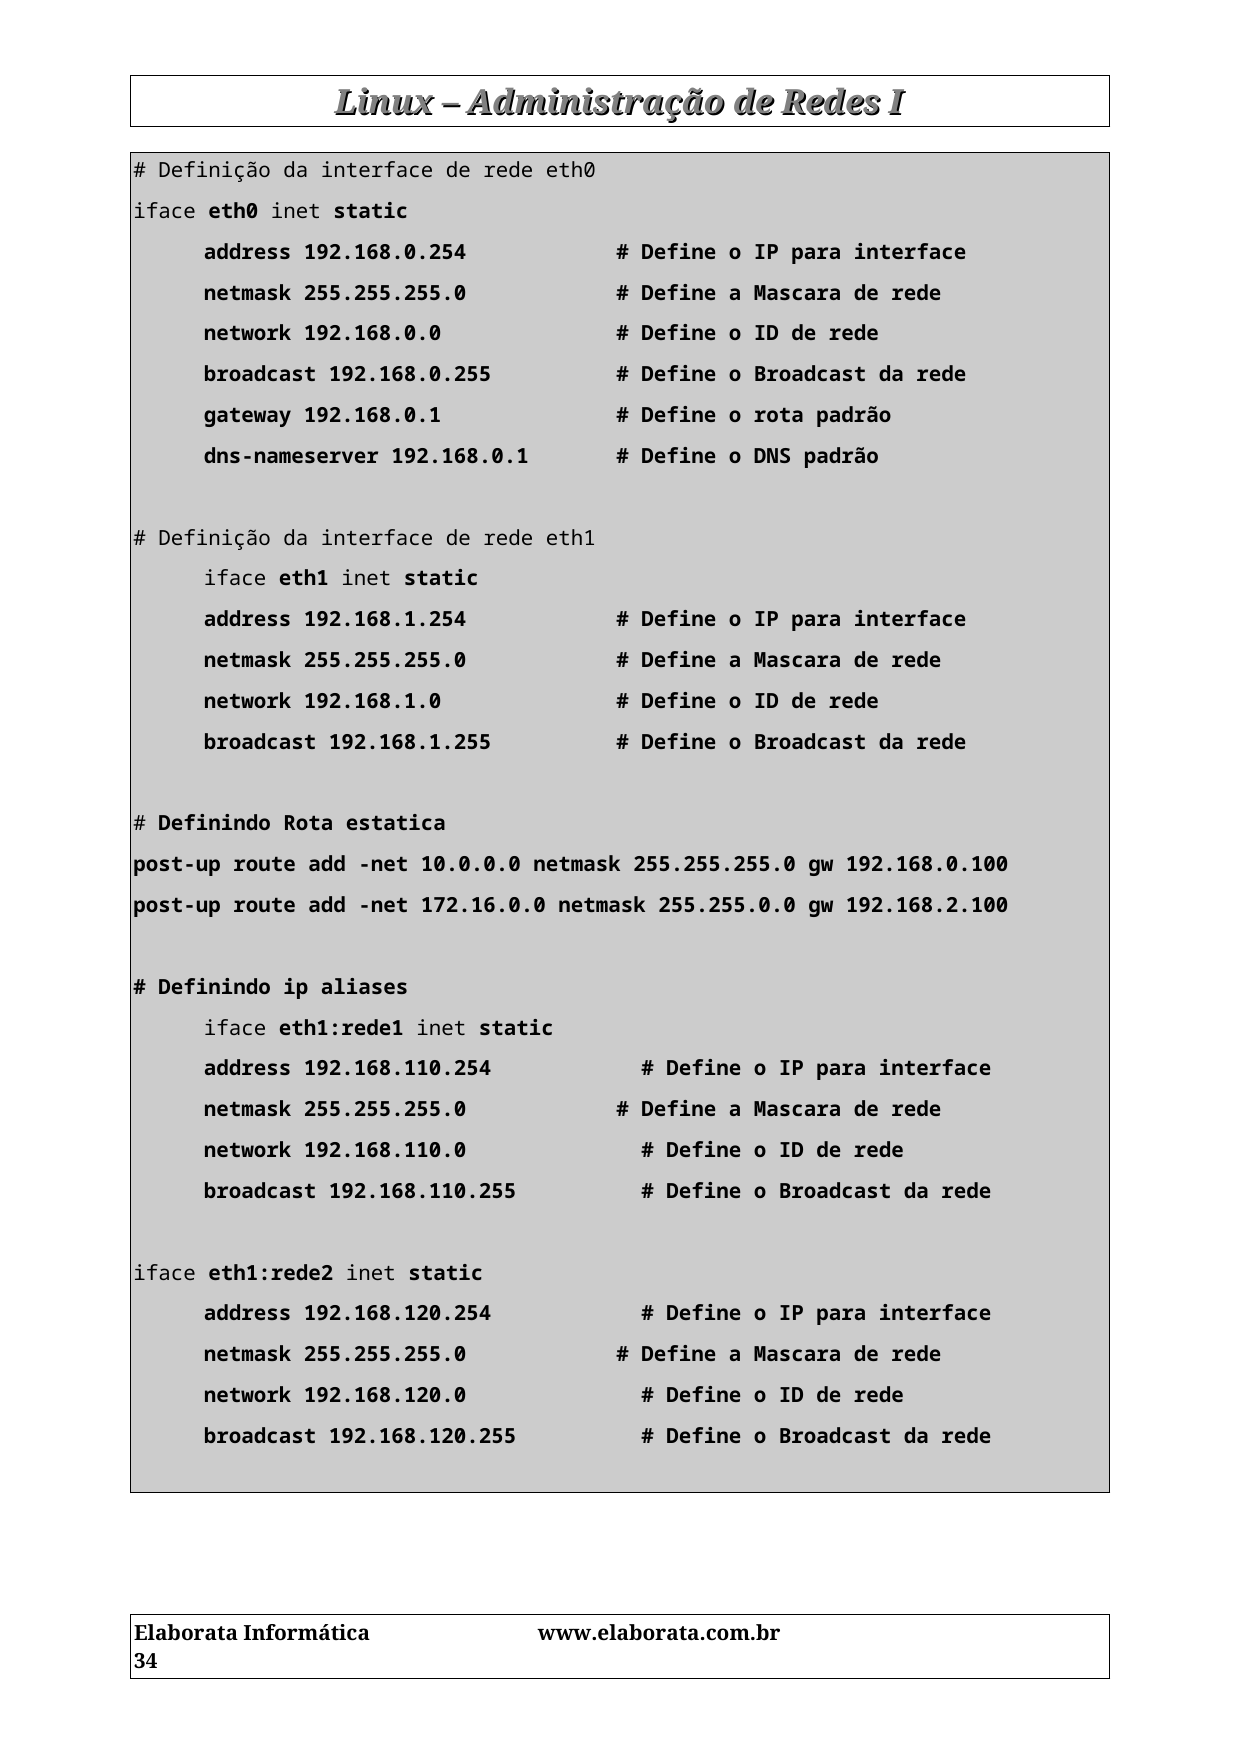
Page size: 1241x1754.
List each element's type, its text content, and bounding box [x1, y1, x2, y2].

text address 192.168.1.254 # Define o IP para interface [131, 601, 1109, 633]
text netmask 255.255.255.0 # Define a Mascara de rede [131, 1091, 1109, 1123]
text # Definindo ip aliases [131, 969, 1109, 1000]
text broadcast 192.168.110.255 # Define o Broadcast da rede [131, 1173, 1109, 1204]
text broadcast 192.168.1.255 # Define o Broadcast da rede [131, 724, 1109, 755]
text address 192.168.110.254 # Define o IP para interface [131, 1050, 1109, 1082]
text broadcast 192.168.120.255 # Define o Broadcast da rede [131, 1418, 1109, 1449]
text network 192.168.0.0 # Define o ID de rede [131, 315, 1109, 347]
text address 192.168.0.254 # Define o IP para interface [131, 234, 1109, 265]
text dns-nameserver 192.168.0.1 # Define o DNS padrão [131, 438, 1109, 469]
text # Definição da interface de rede eth1 [131, 519, 1109, 551]
text gateway 192.168.0.1 # Define o rota padrão [131, 397, 1109, 429]
text broadcast 192.168.0.255 # Define o Broadcast da rede [131, 356, 1109, 388]
text netmask 255.255.255.0 # Define a Mascara de rede [131, 274, 1109, 306]
text # Definindo Rota estatica [131, 805, 1109, 837]
text iface eth1 inet static [131, 560, 1109, 592]
text iface eth0 inet static [131, 193, 1109, 224]
text netmask 255.255.255.0 # Define a Mascara de rede [131, 642, 1109, 674]
text network 192.168.120.0 # Define o ID de rede [131, 1377, 1109, 1409]
text iface eth1:rede1 inet static [131, 1009, 1109, 1041]
text post-up route add -net 10.0.0.0 netmask 255.255.255.0 gw 192.168.0.100 [131, 846, 1109, 878]
text iface eth1:rede2 inet static [131, 1254, 1109, 1286]
text netmask 255.255.255.0 # Define a Mascara de rede [131, 1336, 1109, 1368]
text network 192.168.1.0 # Define o ID de rede [131, 683, 1109, 714]
text post-up route add -net 172.16.0.0 netmask 255.255.0.0 gw 192.168.2.100 [131, 887, 1109, 919]
text address 192.168.120.254 # Define o IP para interface [131, 1295, 1109, 1327]
text network 192.168.110.0 # Define o ID de rede [131, 1132, 1109, 1164]
text # Definição da interface de rede eth0 [131, 153, 1109, 184]
